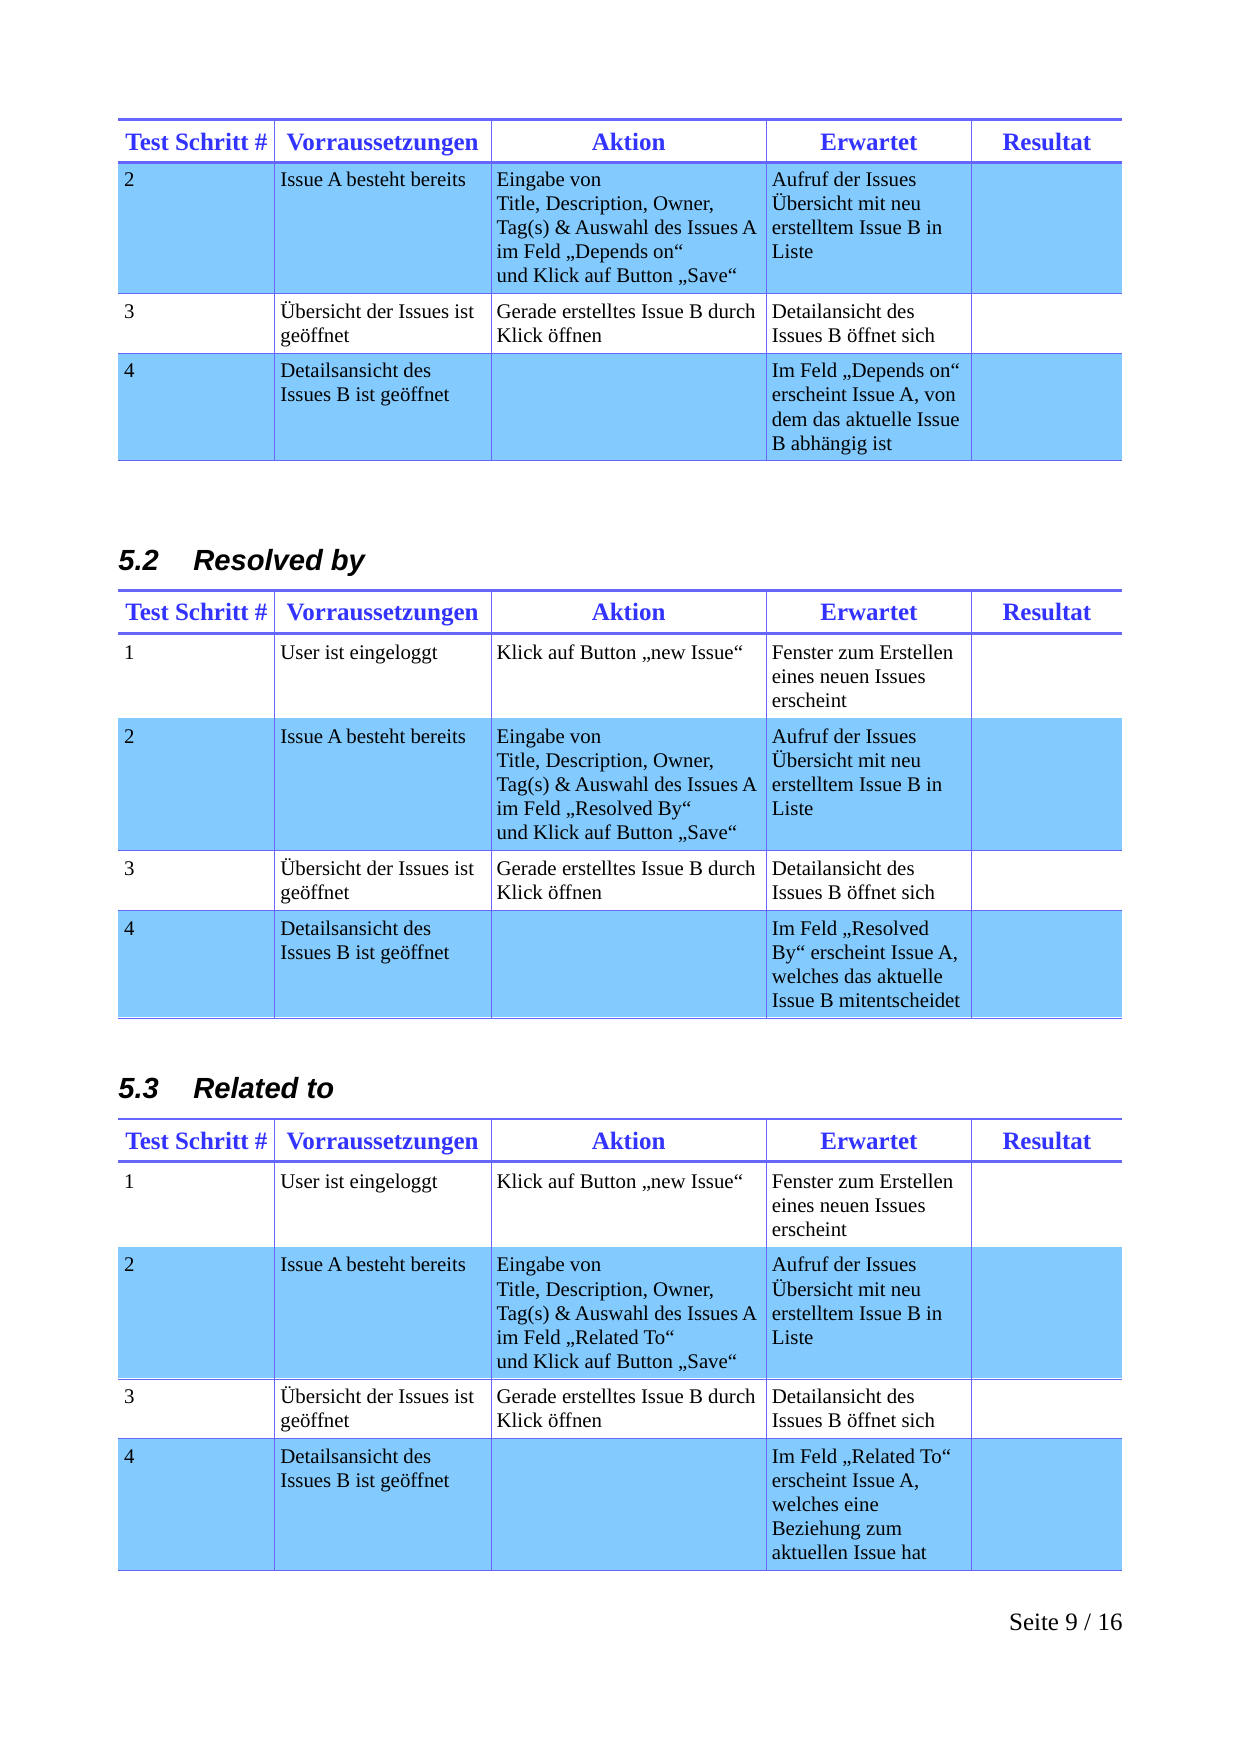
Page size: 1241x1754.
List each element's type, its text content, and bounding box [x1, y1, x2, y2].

table_cell User ist eingeloggt [275, 635, 491, 718]
table_header Erwartet [767, 1120, 971, 1160]
table_header Aktion [492, 121, 766, 161]
table_cell [972, 851, 1122, 910]
table_cell Issue A besteht bereits [275, 164, 491, 293]
table_cell Übersicht der Issues ist geöffnet [275, 294, 491, 352]
table_cell Klick auf Button „new Issue“ [492, 635, 766, 718]
table_cell [492, 1439, 766, 1570]
table_header Vorraussetzungen [275, 592, 491, 632]
table_cell [972, 1439, 1122, 1570]
table_cell Aufruf der Issues Übersicht mit neu erstelltem Issue B in Liste [767, 164, 971, 293]
table_cell Im Feld „Related To“ erscheint Issue A, welches eine Beziehung zum aktuellen Issue hat [767, 1439, 971, 1570]
table_header Test Schritt # [118, 121, 274, 161]
table_header Erwartet [767, 121, 971, 161]
table_cell Issue A besteht bereits [275, 718, 491, 850]
table_header Vorraussetzungen [275, 121, 491, 161]
table_cell [972, 294, 1122, 352]
table_cell Detailansicht des Issues B öffnet sich [767, 1380, 971, 1438]
table_cell [972, 1380, 1122, 1438]
table_cell [972, 635, 1122, 718]
table_header Aktion [492, 592, 766, 632]
table_cell Detailsansicht des Issues B ist geöffnet [275, 911, 491, 1017]
table_cell Gerade erstelltes Issue B durch Klick öffnen [492, 851, 766, 910]
table_cell Eingabe von Title, Description, Owner, Tag(s) & Auswahl des Issues A im Feld „Related To“ und Klick auf Button „Save“ [492, 1247, 766, 1378]
table_cell Klick auf Button „new Issue“ [492, 1163, 766, 1247]
table_cell Detailansicht des Issues B öffnet sich [767, 294, 971, 352]
table_cell Fenster zum Erstellen eines neuen Issues erscheint [767, 635, 971, 718]
table_cell Eingabe von Title, Description, Owner, Tag(s) & Auswahl des Issues A im Feld „Depends on“ und Klick auf Button „Save“ [492, 164, 766, 293]
table_cell Gerade erstelltes Issue B durch Klick öffnen [492, 294, 766, 352]
table_cell Aufruf der Issues Übersicht mit neu erstelltem Issue B in Liste [767, 1247, 971, 1378]
table_cell Im Feld „Depends on“ erscheint Issue A, von dem das aktuelle Issue B abhängig ist [767, 354, 971, 460]
table_header Vorraussetzungen [275, 1120, 491, 1160]
table_cell Gerade erstelltes Issue B durch Klick öffnen [492, 1380, 766, 1438]
table_cell Detailsansicht des Issues B ist geöffnet [275, 1439, 491, 1570]
table_cell 3 [118, 851, 274, 910]
table_header Test Schritt # [118, 592, 274, 632]
table_cell 3 [118, 294, 274, 352]
table_cell Detailsansicht des Issues B ist geöffnet [275, 354, 491, 460]
subtitle Related to [118, 1071, 1122, 1105]
table_cell Detailansicht des Issues B öffnet sich [767, 851, 971, 910]
table_header Aktion [492, 1120, 766, 1160]
table_cell [972, 1247, 1122, 1378]
table_header Resultat [972, 121, 1122, 161]
table_header Test Schritt # [118, 1120, 274, 1160]
table_cell 2 [118, 1247, 274, 1378]
table_cell Übersicht der Issues ist geöffnet [275, 1380, 491, 1438]
table_cell [972, 354, 1122, 460]
table_cell [492, 354, 766, 460]
table_cell [972, 164, 1122, 293]
table_cell 2 [118, 164, 274, 293]
table_cell 2 [118, 718, 274, 850]
table_header Resultat [972, 592, 1122, 632]
table_cell User ist eingeloggt [275, 1163, 491, 1247]
table_cell 4 [118, 1439, 274, 1570]
table_cell Im Feld „Resolved By“ erscheint Issue A, welches das aktuelle Issue B mitentscheidet [767, 911, 971, 1017]
table_header Resultat [972, 1120, 1122, 1160]
table_cell Eingabe von Title, Description, Owner, Tag(s) & Auswahl des Issues A im Feld „Resolved By“ und Klick auf Button „Save“ [492, 718, 766, 850]
subtitle Resolved by [118, 543, 1122, 576]
table_cell 1 [118, 1163, 274, 1247]
table_cell [492, 911, 766, 1017]
table_cell 1 [118, 635, 274, 718]
table_cell [972, 1163, 1122, 1247]
table_cell [972, 911, 1122, 1017]
table_header Erwartet [767, 592, 971, 632]
table_cell [972, 718, 1122, 850]
table_cell Übersicht der Issues ist geöffnet [275, 851, 491, 910]
table_cell 4 [118, 354, 274, 460]
table_cell 3 [118, 1380, 274, 1438]
table_cell Fenster zum Erstellen eines neuen Issues erscheint [767, 1163, 971, 1247]
table_cell Issue A besteht bereits [275, 1247, 491, 1378]
table_cell Aufruf der Issues Übersicht mit neu erstelltem Issue B in Liste [767, 718, 971, 850]
table_cell 4 [118, 911, 274, 1017]
